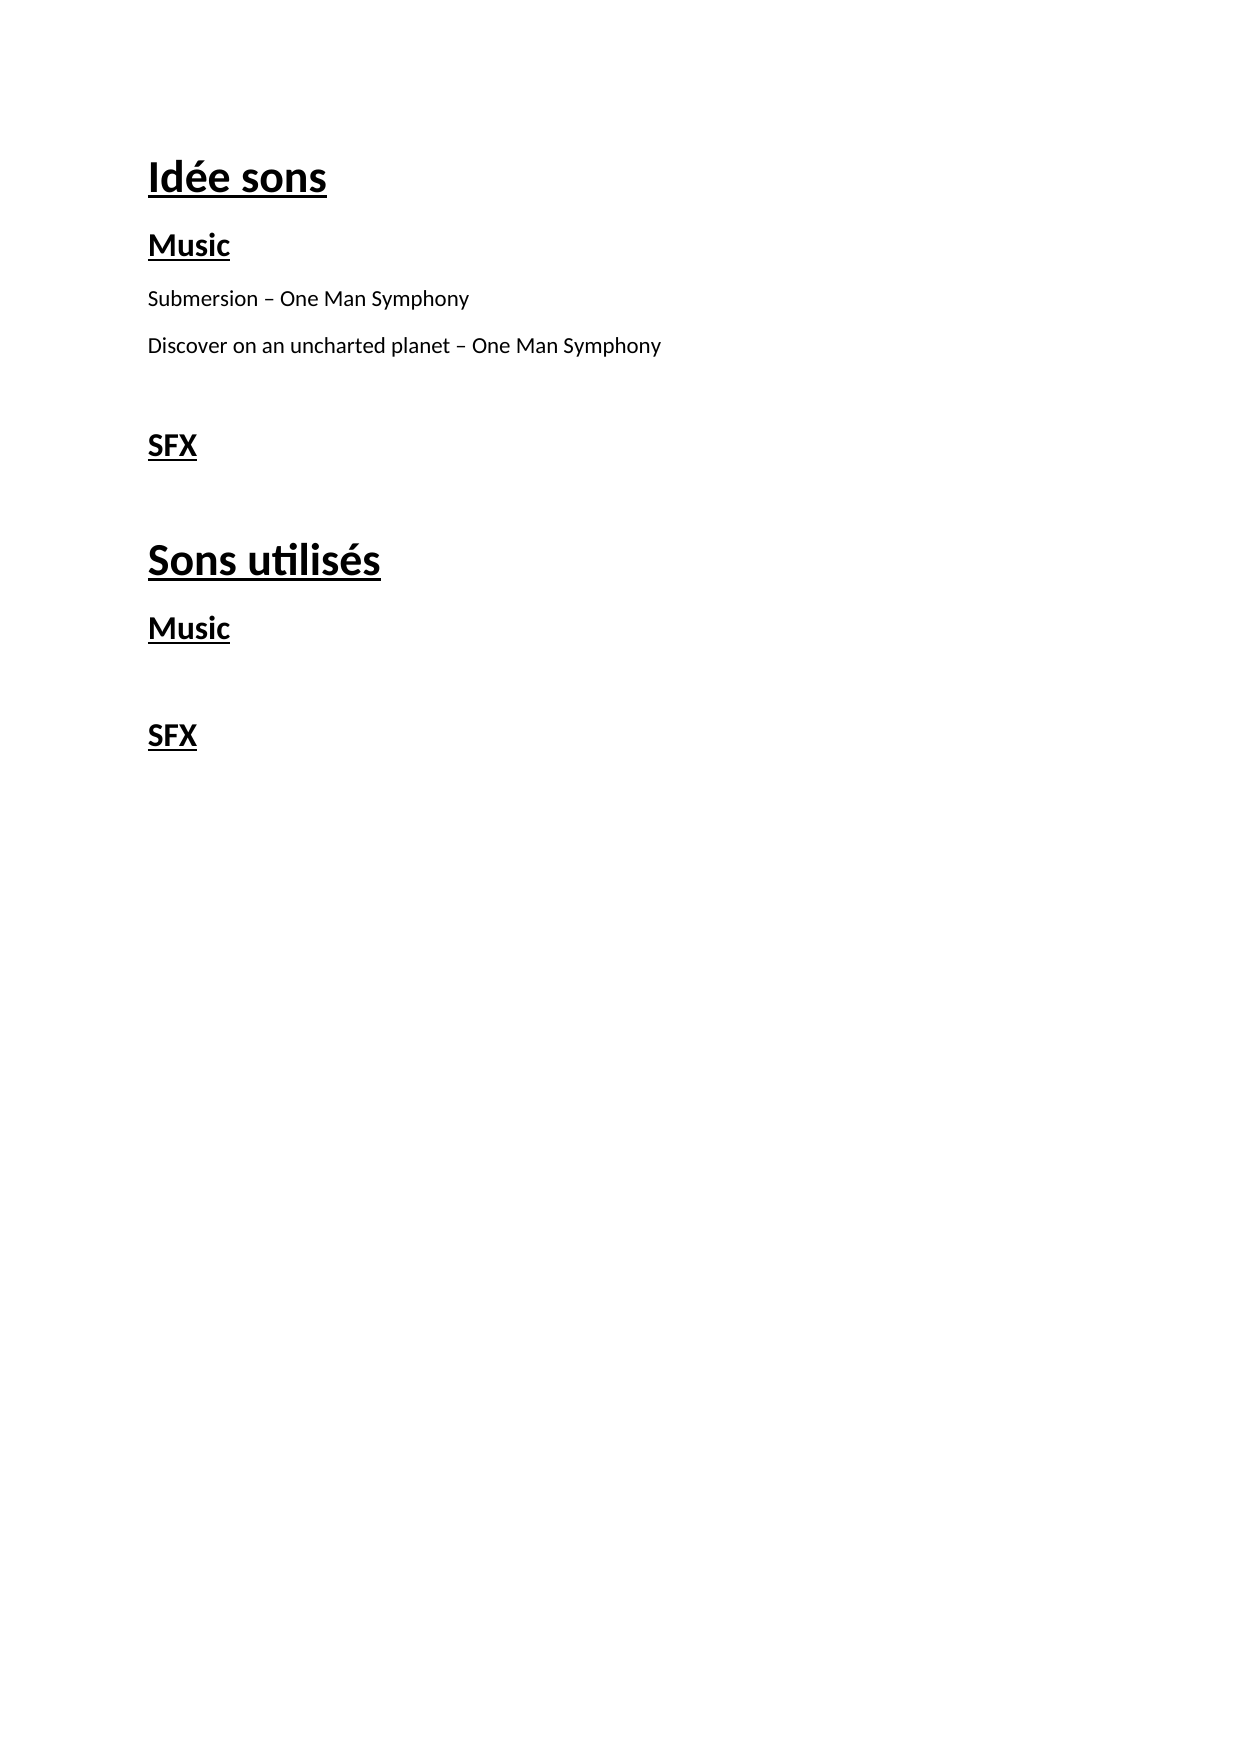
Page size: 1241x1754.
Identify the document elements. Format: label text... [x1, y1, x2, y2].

text SFX [148, 424, 1093, 465]
text Idée sons [148, 148, 1093, 203]
text SFX [148, 714, 1093, 755]
text Submersion – One Man Symphony [148, 284, 1093, 312]
text Sons utilisés [148, 531, 1093, 587]
text Music [148, 607, 1093, 648]
text Discover on an uncharted planet – One Man Symphony [148, 331, 1093, 359]
text Music [148, 224, 1093, 265]
